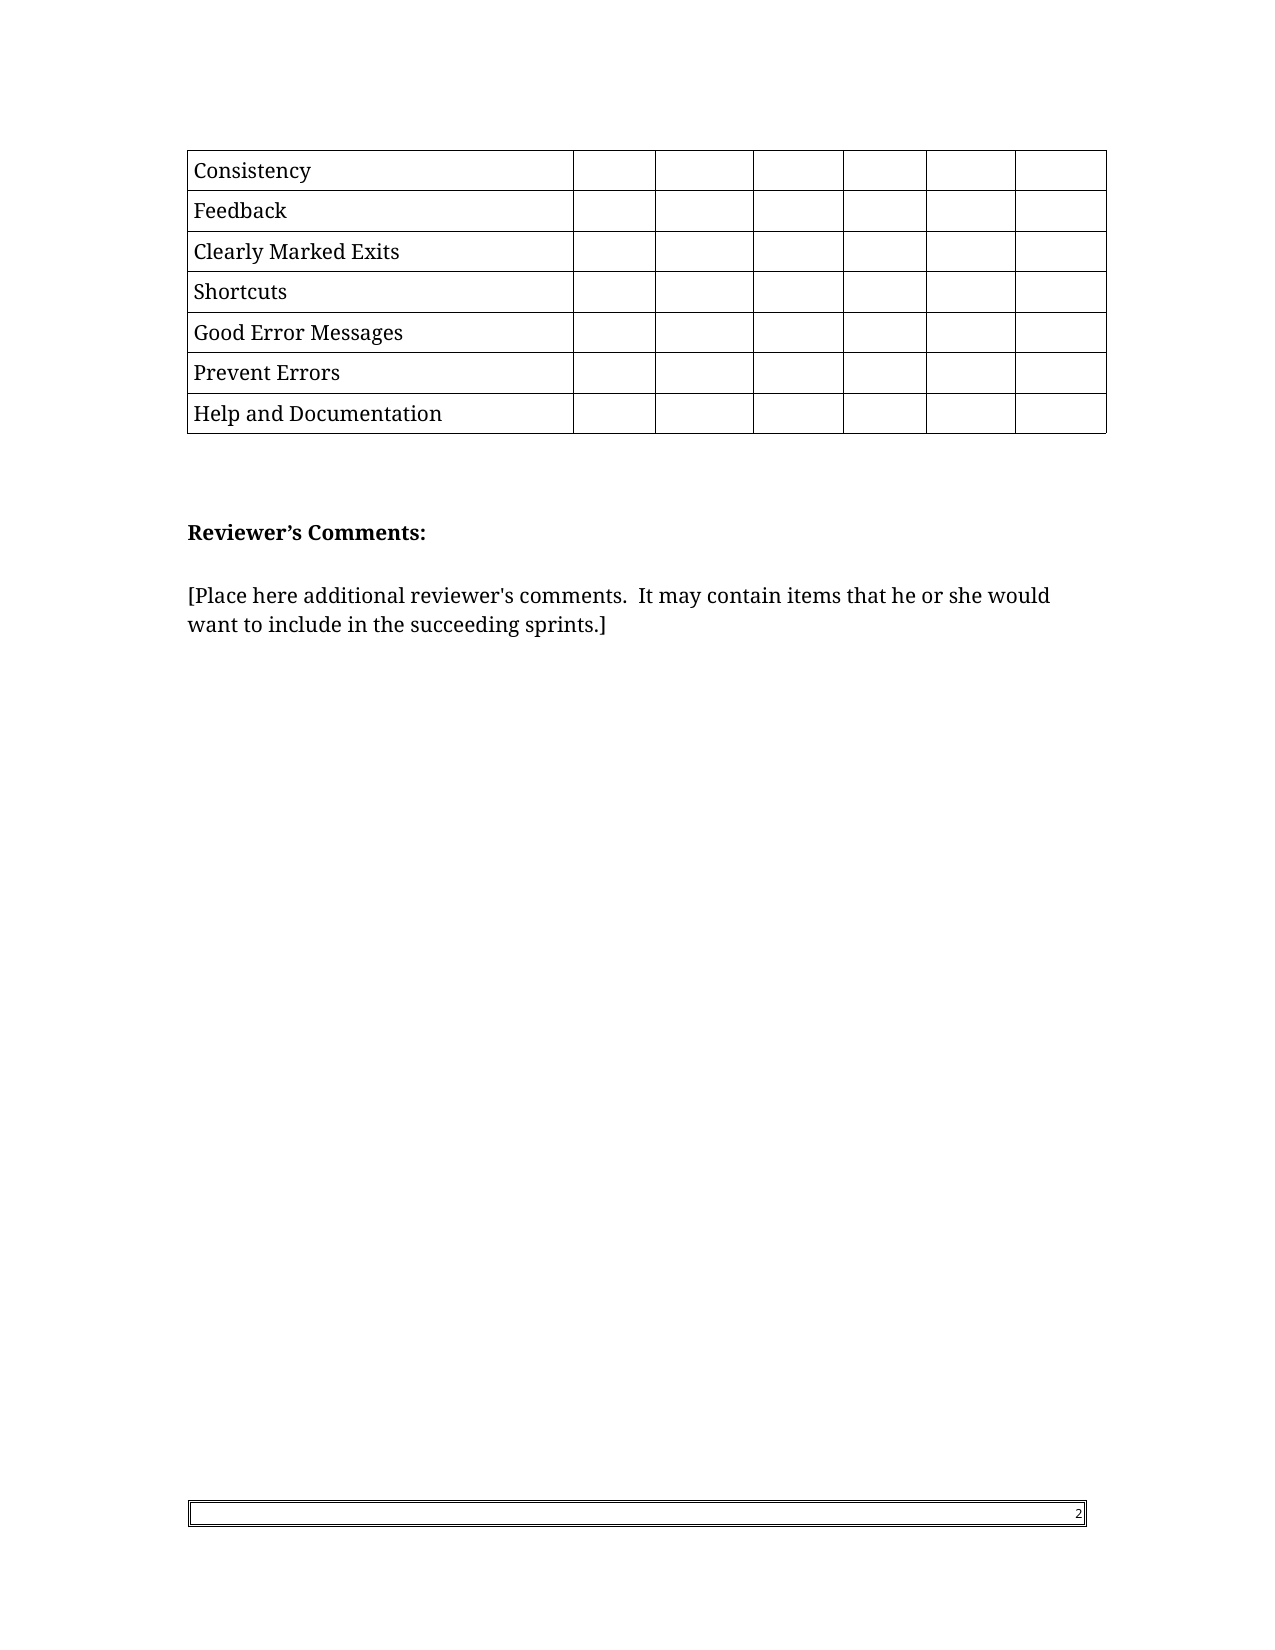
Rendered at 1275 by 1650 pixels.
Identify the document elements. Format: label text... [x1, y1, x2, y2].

table_cell Good Error Messages [188, 313, 573, 352]
table_cell [574, 394, 655, 433]
table_cell [574, 232, 655, 271]
table_cell [656, 232, 753, 271]
subtitle Reviewer’s Comments: [187, 518, 1087, 575]
table_cell [574, 151, 655, 190]
table_cell [844, 353, 926, 392]
table_cell [754, 313, 843, 352]
text [Place here additional reviewer's comments. It may contain items that he or she would want to include in the succeeding sprints.] [187, 581, 1087, 638]
table_cell [574, 353, 655, 392]
table_cell Shortcuts [188, 272, 573, 312]
table_cell [656, 394, 753, 433]
table_cell [754, 394, 843, 433]
table_cell [1016, 394, 1106, 433]
table_cell [844, 191, 926, 231]
table_cell [1016, 353, 1106, 392]
table_cell [927, 353, 1015, 392]
table_cell [844, 313, 926, 352]
table_cell [574, 272, 655, 312]
table_cell [1016, 151, 1106, 190]
table_cell [656, 353, 753, 392]
table_cell [927, 151, 1015, 190]
table_cell [574, 191, 655, 231]
table_cell [1016, 313, 1106, 352]
table_cell [844, 394, 926, 433]
table_cell Clearly Marked Exits [188, 232, 573, 271]
table_cell [927, 394, 1015, 433]
table_cell [844, 151, 926, 190]
table_cell [927, 313, 1015, 352]
table_cell [844, 232, 926, 271]
table_cell [754, 353, 843, 392]
table_cell [656, 272, 753, 312]
table_cell [927, 232, 1015, 271]
table_cell Feedback [188, 191, 573, 231]
table_cell [1016, 191, 1106, 231]
table_cell [574, 313, 655, 352]
table_cell [656, 313, 753, 352]
table_cell [1016, 272, 1106, 312]
table_cell Prevent Errors [188, 353, 573, 392]
table_cell [754, 151, 843, 190]
table_cell [844, 272, 926, 312]
table_cell Help and Documentation [188, 394, 573, 433]
table_cell [927, 272, 1015, 312]
table_cell [754, 191, 843, 231]
table_cell [927, 191, 1015, 231]
table_cell [656, 151, 753, 190]
table_cell [754, 232, 843, 271]
table_cell Consistency [188, 151, 573, 190]
table_cell [754, 272, 843, 312]
table_cell [1016, 232, 1106, 271]
table_cell [656, 191, 753, 231]
